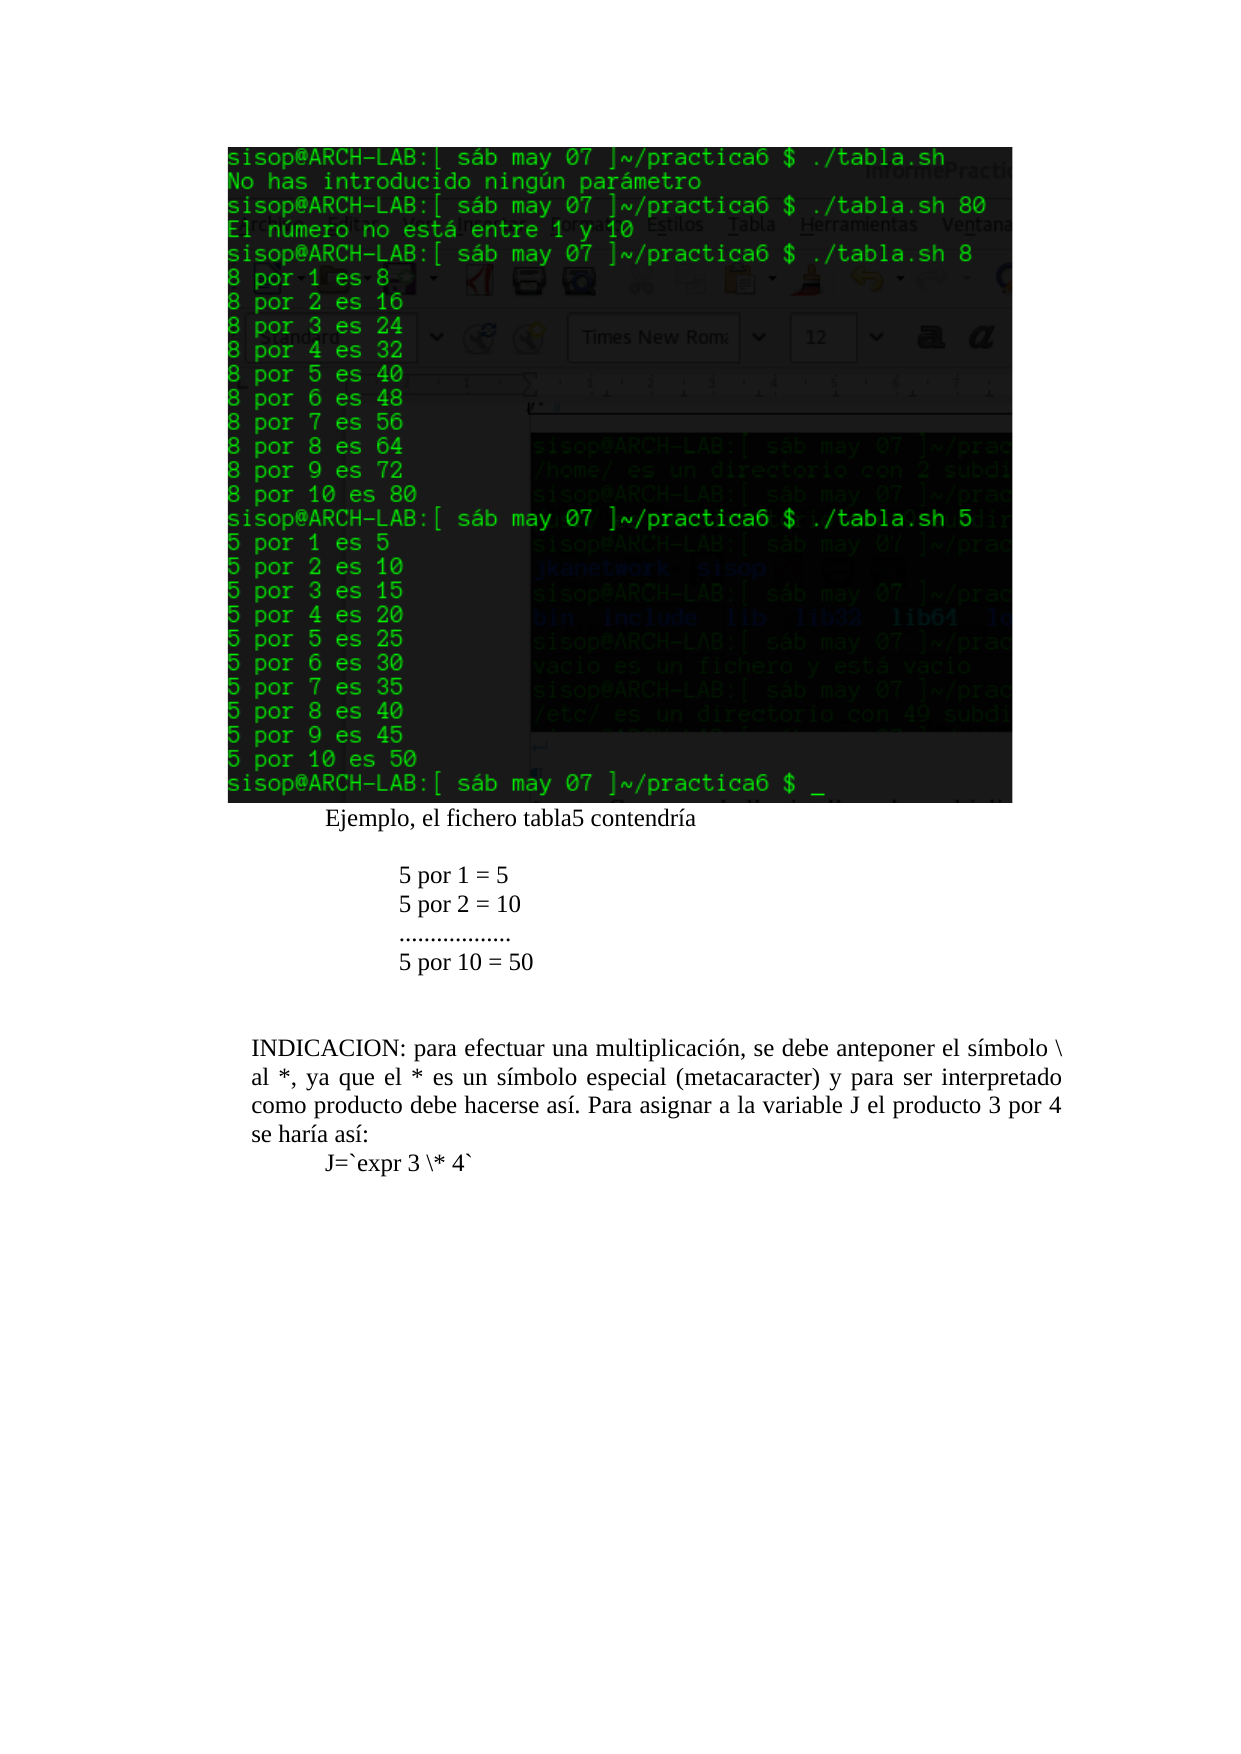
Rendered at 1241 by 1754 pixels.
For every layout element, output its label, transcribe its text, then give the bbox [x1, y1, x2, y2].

text Ejemplo, el fichero tabla5 contendría [251, 176, 1063, 832]
picture [227, 147, 1013, 803]
text 5 por 2 = 10 [325, 889, 1063, 918]
text 5 por 1 = 5 [325, 860, 1063, 889]
text J=`expr 3 \* 4` [251, 1148, 1063, 1177]
text 5 por 10 = 50 [325, 947, 1063, 975]
text .................. [325, 918, 1063, 947]
text INDICACION: para efectuar una multiplicación, se debe anteponer el símbolo \ al *, ya que el * es un símbolo especial (metacaracter) y para ser interpretado como producto debe hacerse así. Para asignar a la variable J el producto 3 por 4 se haría así: [251, 1033, 1063, 1148]
